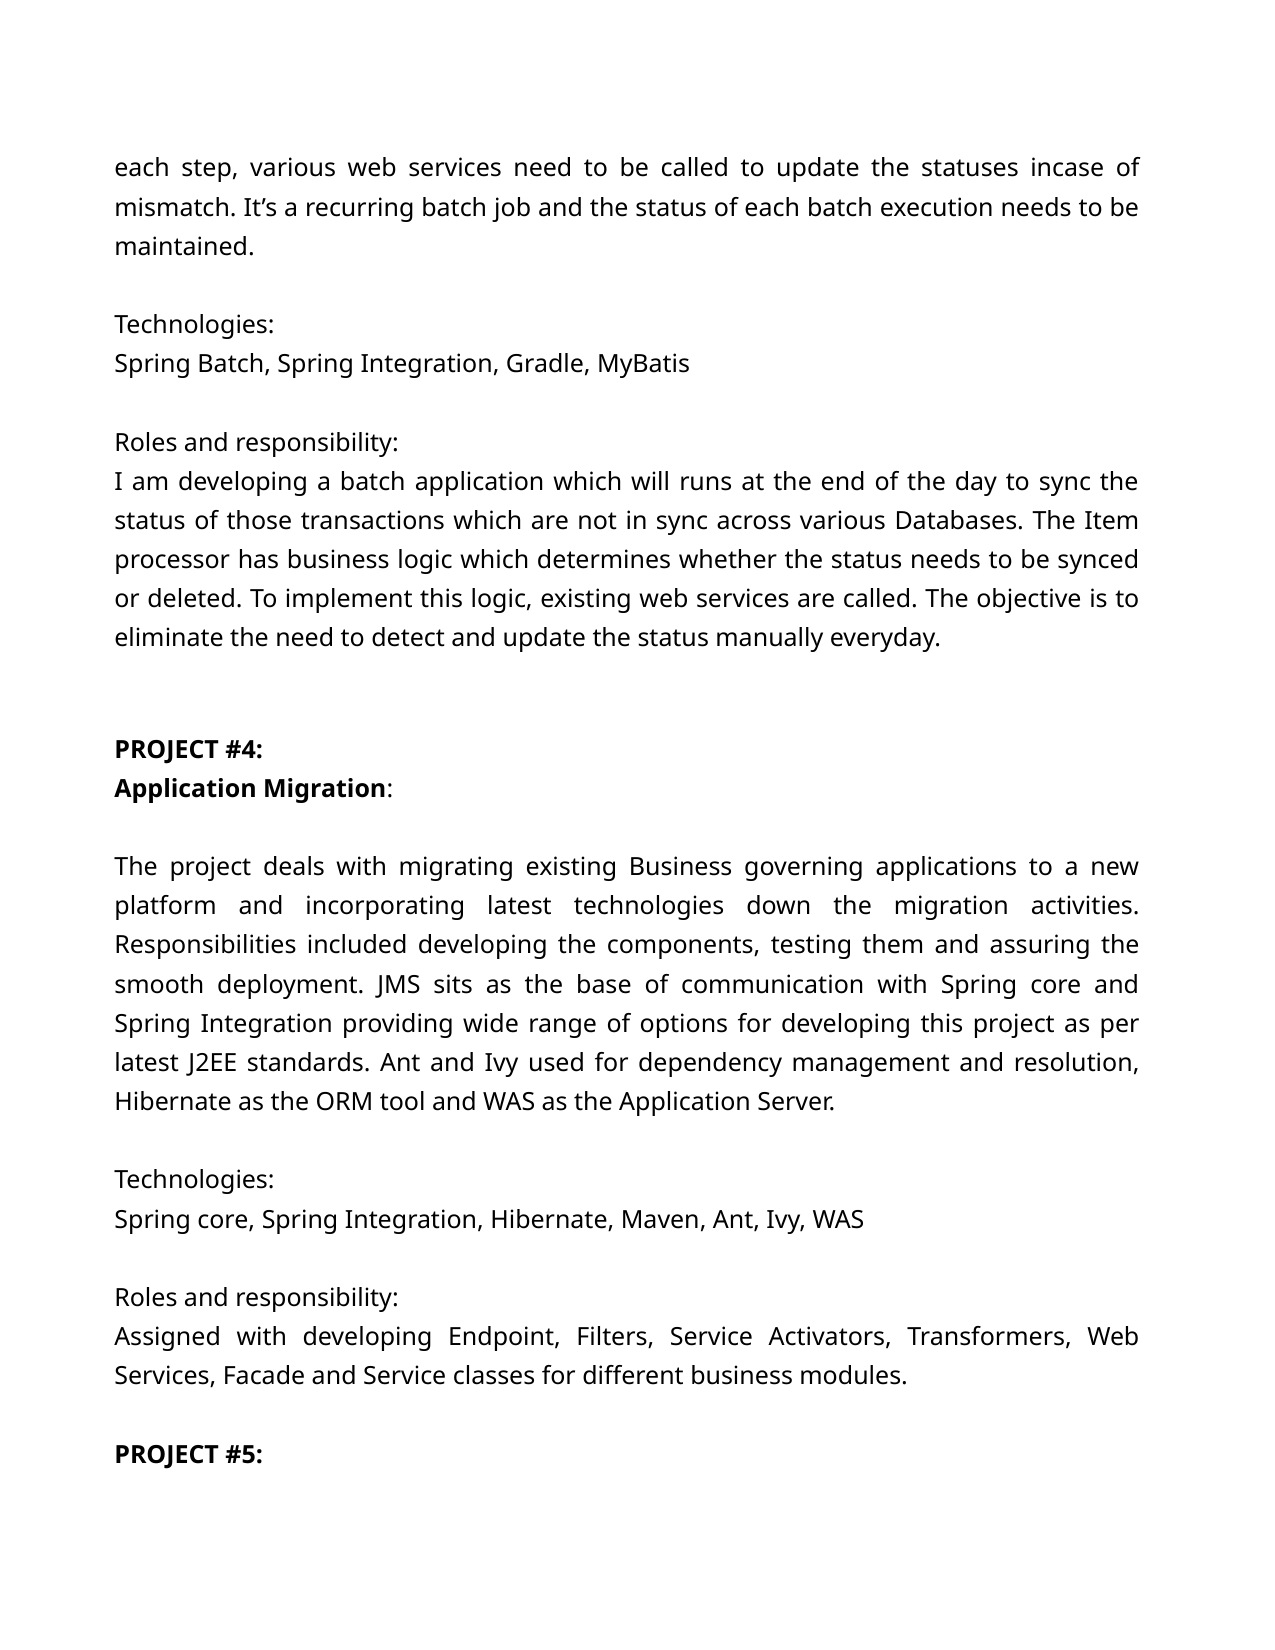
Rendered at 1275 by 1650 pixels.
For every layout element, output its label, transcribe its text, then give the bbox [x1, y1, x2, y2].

text Roles and responsibility: [114, 424, 1141, 458]
text Technologies: [114, 1162, 1141, 1196]
text PROJECT #5: [114, 1436, 1141, 1470]
text each step, various web services need to be called to update the statuses incase of mismatch. It’s a recurring batch job and the status of each batch execution needs to be maintained. [114, 150, 1141, 262]
text Technologies: [114, 307, 1141, 341]
text Spring Batch, Spring Integration, Gradle, MyBatis [114, 346, 1141, 380]
text Spring core, Spring Integration, Hibernate, Maven, Ant, Ivy, WAS [114, 1201, 1141, 1235]
text Application Migration: [114, 771, 1141, 804]
text PROJECT #4: [114, 731, 1141, 765]
text I am developing a batch application which will runs at the end of the day to sync the status of those transactions which are not in sync across various Databases. The Item processor has business logic which determines whether the status needs to be synced or deleted. To implement this logic, existing web services are called. The objective is to eliminate the need to detect and update the status manually everyday. [114, 463, 1141, 654]
text The project deals with migrating existing Business governing applications to a new platform and incorporating latest technologies down the migration activities. Responsibilities included developing the components, testing them and assuring the smooth deployment. JMS sits as the base of communication with Spring core and Spring Integration providing wide range of options for developing this project as per latest J2EE standards. Ant and Ivy used for dependency management and resolution, Hibernate as the ORM tool and WAS as the Application Server. [114, 849, 1141, 1118]
text Roles and responsibility: [114, 1280, 1141, 1314]
text Assigned with developing Endpoint, Filters, Service Activators, Transformers, Web Services, Facade and Service classes for different business modules. [114, 1319, 1141, 1392]
